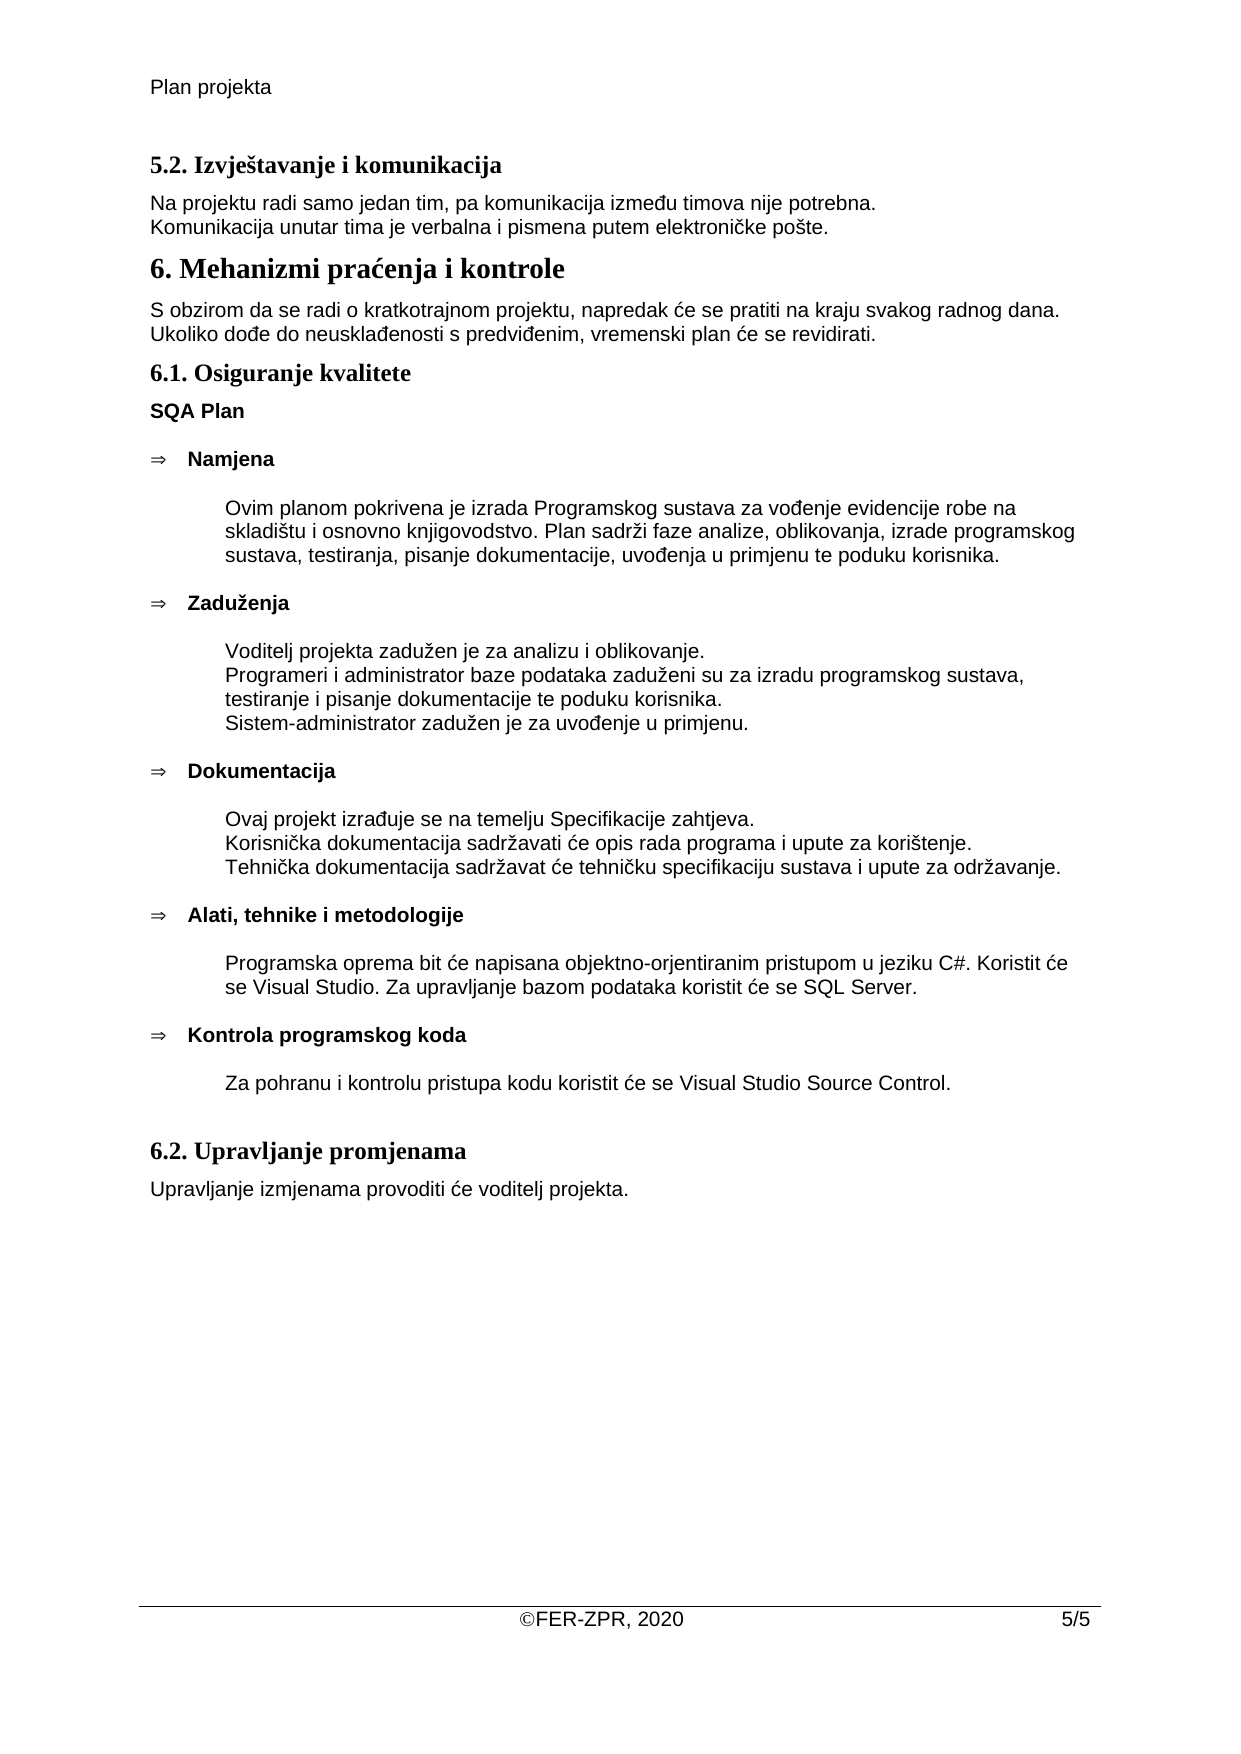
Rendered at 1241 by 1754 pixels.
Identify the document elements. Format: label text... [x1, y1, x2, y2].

list Namjena [150, 447, 1090, 471]
text Programeri i administrator baze podataka zaduženi su za izradu programskog sustava, testiranje i pisanje dokumentacije te poduku korisnika. [225, 663, 1090, 711]
list Alati, tehnike i metodologije [150, 903, 1090, 927]
text Za pohranu i kontrolu pristupa kodu koristit će se Visual Studio Source Control. [225, 1071, 1090, 1095]
text Komunikacija unutar tima je verbalna i pismena putem elektroničke pošte. [150, 215, 1090, 239]
list Zaduženja [150, 591, 1090, 615]
subtitle Mehanizmi praćenja i kontrole [150, 252, 1090, 285]
list Dokumentacija [150, 759, 1090, 783]
text Sistem-administrator zadužen je za uvođenje u primjenu. [225, 711, 1090, 735]
text Voditelj projekta zadužen je za analizu i oblikovanje. [225, 639, 1090, 663]
text SQA Plan [150, 399, 1090, 423]
text Ovim planom pokrivena je izrada Programskog sustava za vođenje evidencije robe na skladištu i osnovno knjigovodstvo. Plan sadrži faze analize, oblikovanja, izrade programskog sustava, testiranja, pisanje dokumentacije, uvođenja u primjenu te poduku korisnika. [225, 495, 1090, 567]
subtitle Osiguranje kvalitete [150, 358, 1090, 387]
subtitle Upravljanje promjenama [150, 1136, 1090, 1165]
subtitle Izvještavanje i komunikacija [150, 150, 1090, 179]
text Ovaj projekt izrađuje se na temelju Specifikacije zahtjeva. [225, 807, 1090, 831]
text Upravljanje izmjenama provoditi će voditelj projekta. [150, 1177, 1090, 1201]
text S obzirom da se radi o kratkotrajnom projektu, napredak će se pratiti na kraju svakog radnog dana. Ukoliko dođe do neusklađenosti s predviđenim, vremenski plan će se revidirati. [150, 298, 1090, 346]
text Tehnička dokumentacija sadržavat će tehničku specifikaciju sustava i upute za održavanje. [225, 855, 1090, 879]
text Korisnička dokumentacija sadržavati će opis rada programa i upute za korištenje. [225, 831, 1090, 855]
text Programska oprema bit će napisana objektno-orjentiranim pristupom u jeziku C#. Koristit će se Visual Studio. Za upravljanje bazom podataka koristit će se SQL Server. [225, 951, 1090, 999]
text Na projektu radi samo jedan tim, pa komunikacija između timova nije potrebna. [150, 191, 1090, 215]
list Kontrola programskog koda [150, 1023, 1090, 1047]
